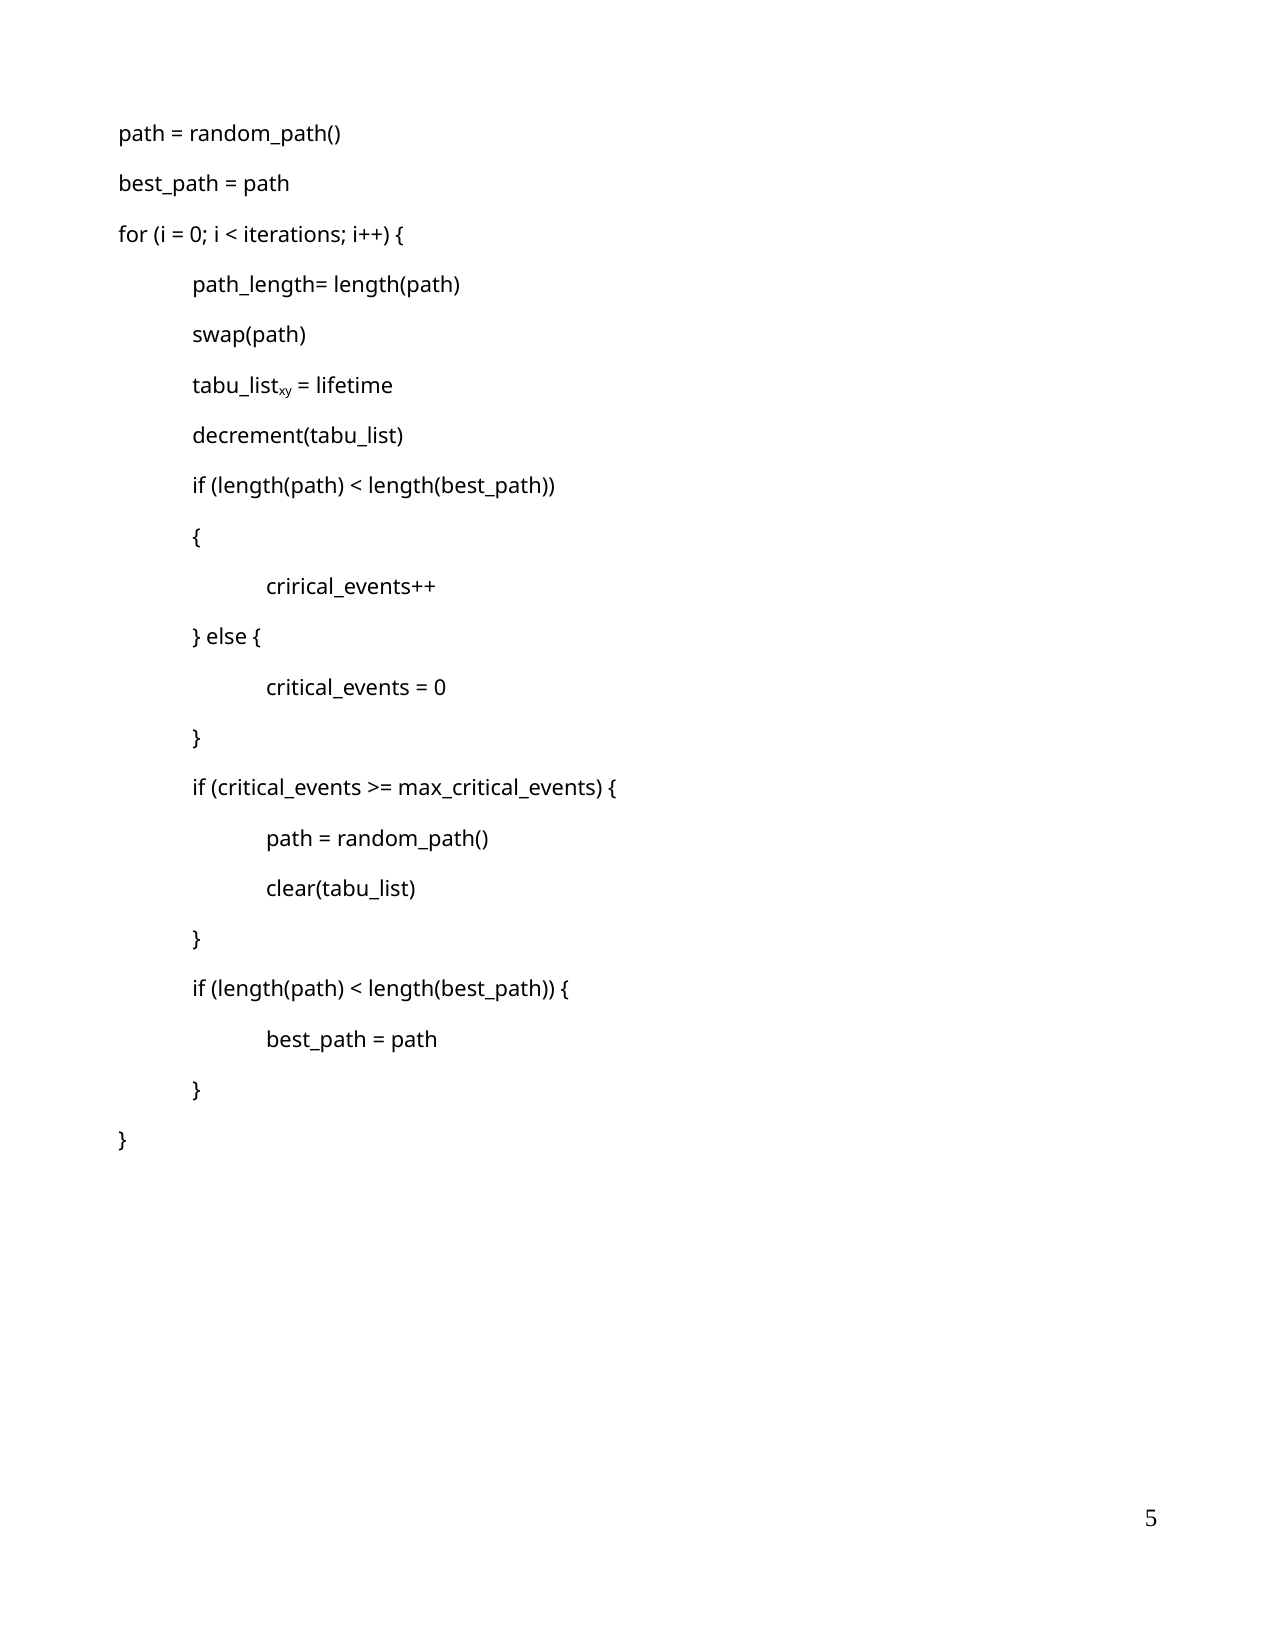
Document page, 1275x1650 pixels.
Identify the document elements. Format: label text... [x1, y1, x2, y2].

text tabu_listxy = lifetime [118, 370, 1157, 399]
text if (length(path) < length(best_path)) { [118, 973, 1157, 1003]
text } [118, 1074, 1157, 1104]
text } [118, 722, 1157, 752]
text path = random_path() [118, 118, 1157, 148]
text swap(path) [118, 319, 1157, 349]
text crirical_events++ [118, 571, 1157, 601]
text } [118, 923, 1157, 953]
text { [118, 521, 1157, 550]
text if (length(path) < length(best_path)) [118, 470, 1157, 500]
text critical_events = 0 [118, 672, 1157, 701]
text path_length= length(path) [118, 269, 1157, 299]
text path = random_path() [118, 822, 1157, 852]
text best_path = path [118, 168, 1157, 198]
text best_path = path [118, 1024, 1157, 1053]
text if (critical_events >= max_critical_events) { [118, 772, 1157, 802]
text } [118, 1124, 1157, 1154]
text } else { [118, 621, 1157, 651]
text for (i = 0; i < iterations; i++) { [118, 219, 1157, 248]
text clear(tabu_list) [118, 873, 1157, 903]
text decrement(tabu_list) [118, 420, 1157, 450]
